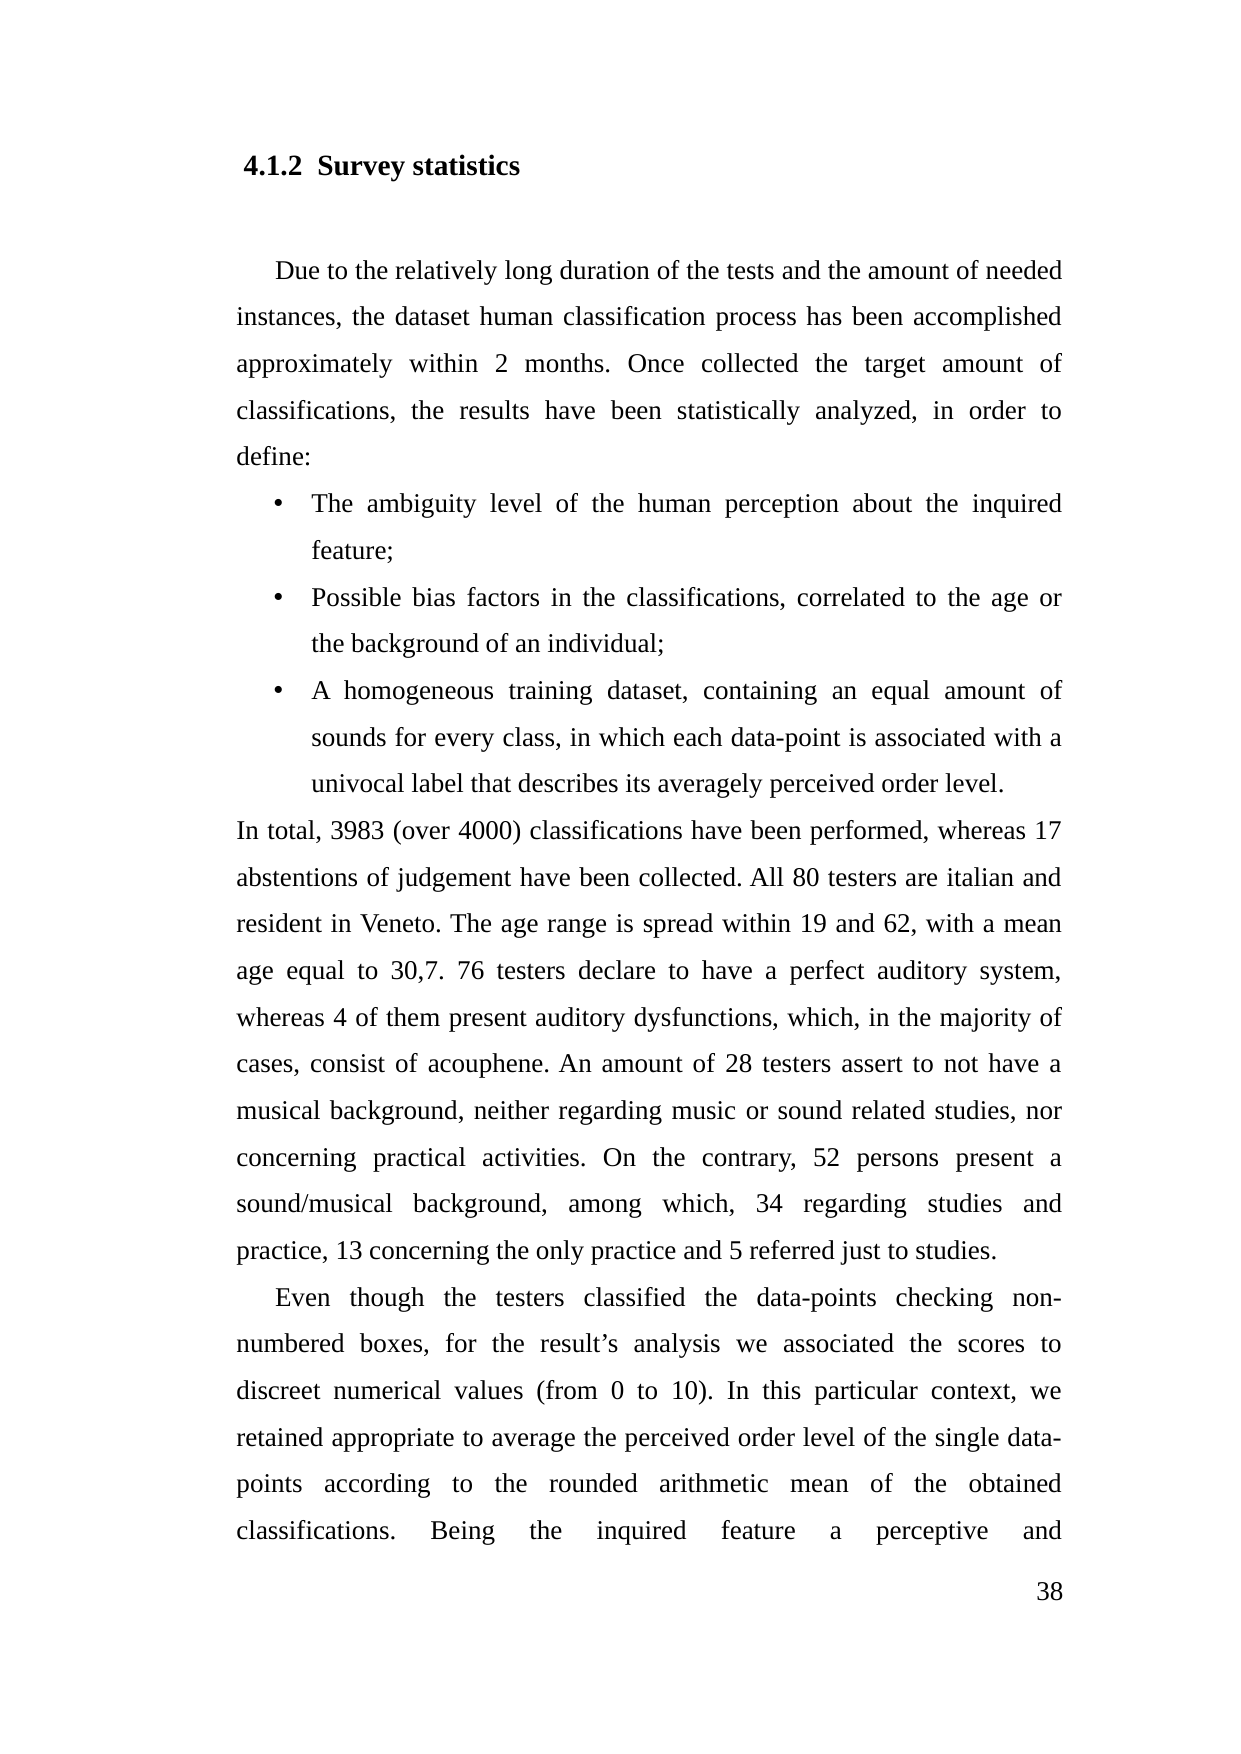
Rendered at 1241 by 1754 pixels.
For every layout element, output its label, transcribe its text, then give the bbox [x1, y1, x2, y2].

list The ambiguity level of the human perception about the inquired feature; [274, 487, 1063, 565]
list Possible bias factors in the classifications, correlated to the age or the background of an individual; [274, 581, 1063, 658]
text Even though the testers classified the data-points checking non-numbered boxes, for the result’s analysis we associated the scores to discreet numerical values (from 0 to 10). In this particular context, we retained appropriate to average the perceived order level of the single data-points according to the rounded arithmetic mean of the obtained classifications. Being the inquired feature a perceptive and [236, 1281, 1063, 1545]
subtitle Survey statistics [236, 148, 1063, 181]
list A homogeneous training dataset, containing an equal amount of sounds for every class, in which each data-point is associated with a univocal label that describes its averagely perceived order level. [274, 674, 1063, 799]
text In total, 3983 (over 4000) classifications have been performed, whereas 17 abstentions of judgement have been collected. All 80 testers are italian and resident in Veneto. The age range is spread within 19 and 62, with a mean age equal to 30,7. 76 testers declare to have a perfect auditory system, whereas 4 of them present auditory dysfunctions, which, in the majority of cases, consist of acouphene. An amount of 28 testers assert to not have a musical background, neither regarding music or sound related studies, nor concerning practical activities. On the contrary, 52 persons present a sound/musical background, among which, 34 regarding studies and practice, 13 concerning the only practice and 5 referred just to studies. [236, 814, 1063, 1265]
text Due to the relatively long duration of the tests and the amount of needed instances, the dataset human classification process has been accomplished approximately within 2 months. Once collected the target amount of classifications, the results have been statistically analyzed, in order to define: [236, 254, 1063, 472]
